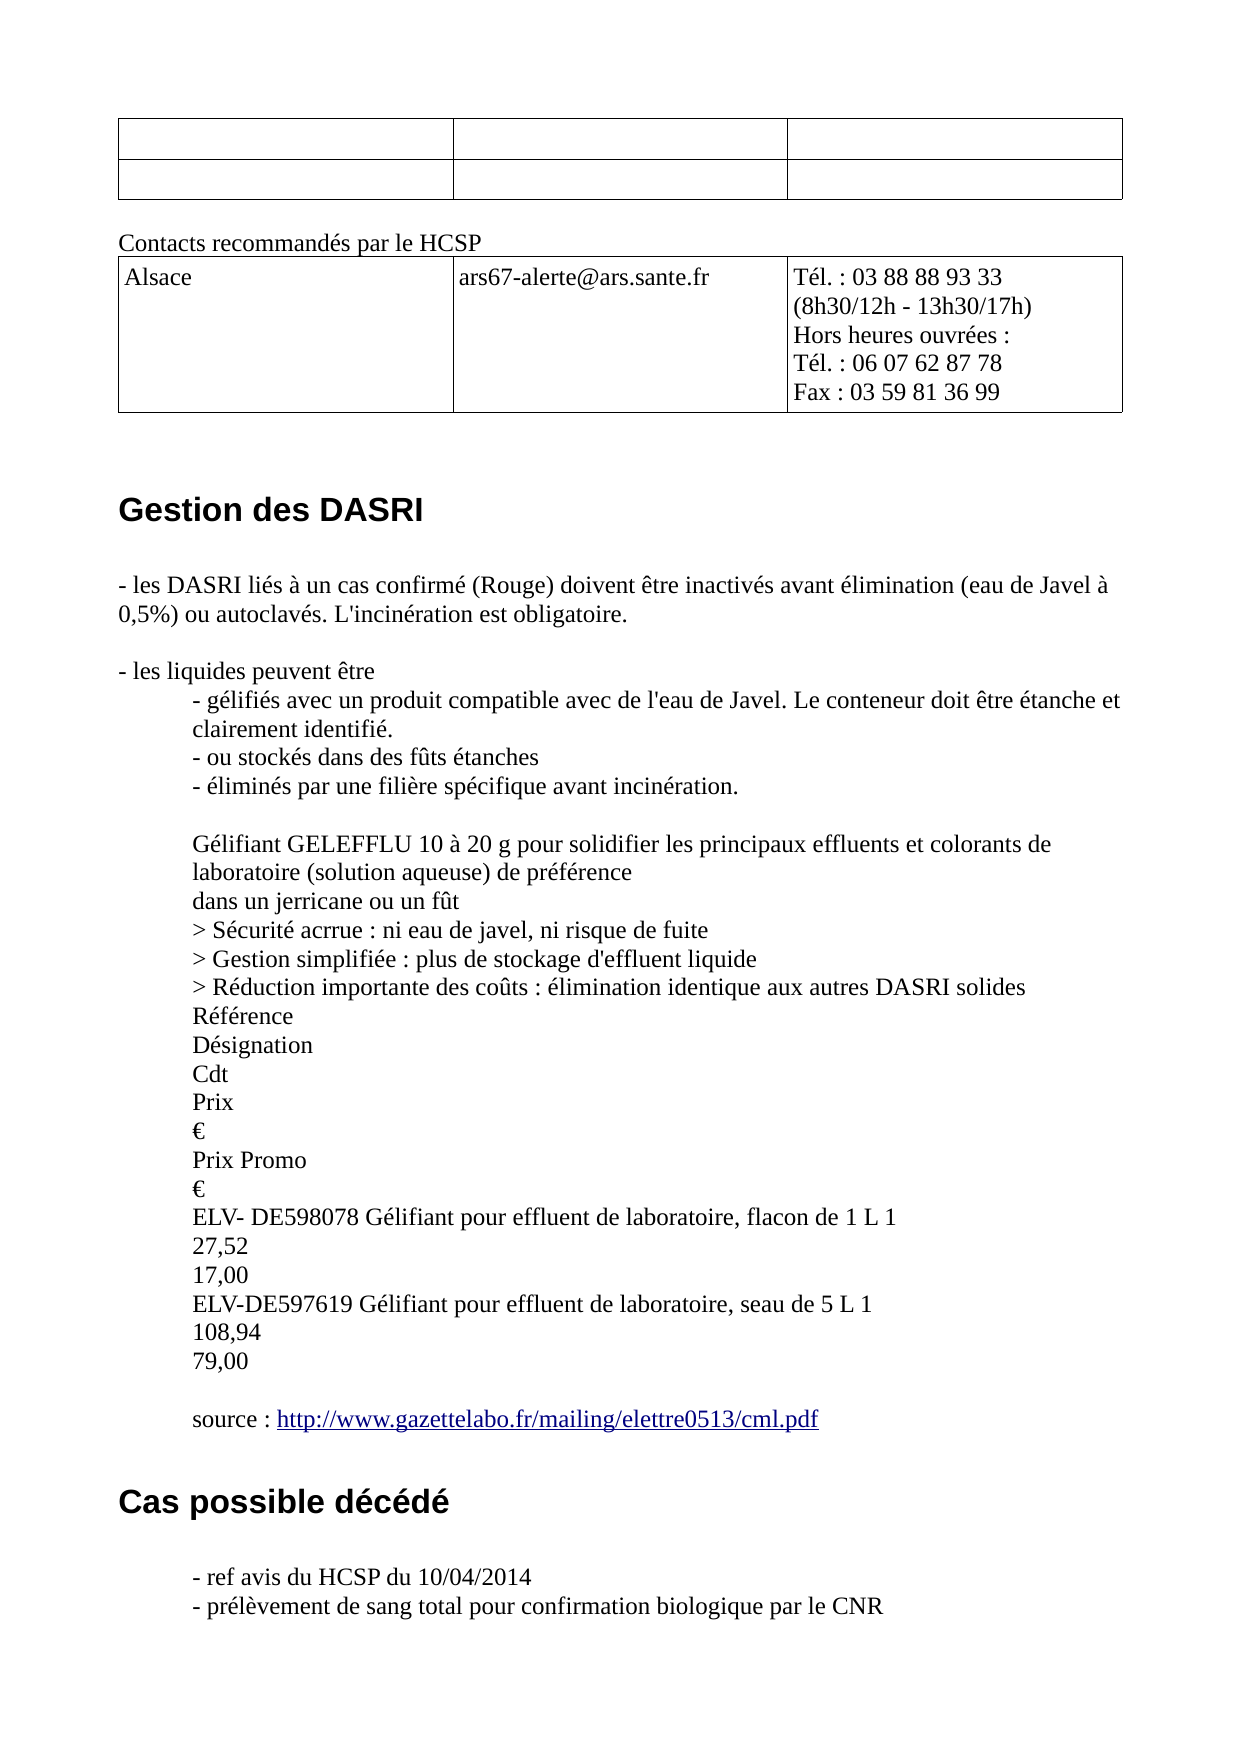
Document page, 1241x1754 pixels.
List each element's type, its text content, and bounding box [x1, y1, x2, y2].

table_header Alsace [119, 257, 453, 412]
table_cell [119, 119, 453, 158]
table_header ars67-alerte@ars.sante.fr [454, 257, 787, 412]
table_cell [788, 160, 1122, 199]
text 79,00 [192, 1346, 1122, 1375]
text - ref avis du HCSP du 10/04/2014 [192, 1562, 1122, 1591]
text Gélifiant GELEFFLU 10 à 20 g pour solidifier les principaux effluents et colorants de laboratoire (solution aqueuse) de préférence [192, 829, 1122, 886]
table_header Tél. : 03 88 88 93 33 (8h30/12h - 13h30/17h) Hors heures ouvrées : Tél. : 06 07 62 87 78 Fax : 03 59 81 36 99 [788, 257, 1122, 412]
text source : http://www.gazettelabo.fr/mailing/elettre0513/cml.pdf [192, 1404, 1122, 1432]
subtitle Cas possible décédé [118, 1482, 1122, 1521]
table_cell [788, 119, 1122, 158]
text € [192, 1174, 1122, 1202]
text Contacts recommandés par le HCSP [118, 228, 1122, 256]
text Référence [192, 1001, 1122, 1030]
text Désignation [192, 1030, 1122, 1059]
text 108,94 [192, 1317, 1122, 1346]
table_cell [454, 160, 787, 199]
table_cell [119, 160, 453, 199]
text - ou stockés dans des fûts étanches [192, 742, 1122, 771]
text Cdt [192, 1059, 1122, 1087]
text - gélifiés avec un produit compatible avec de l'eau de Javel. Le conteneur doit être étanche et clairement identifié. [192, 685, 1122, 742]
text > Sécurité acrrue : ni eau de javel, ni risque de fuite [192, 915, 1122, 944]
text > Réduction importante des coûts : élimination identique aux autres DASRI solides [192, 972, 1122, 1001]
text dans un jerricane ou un fût [192, 886, 1122, 915]
text ELV-DE597619 Gélifiant pour effluent de laboratoire, seau de 5 L 1 [192, 1289, 1122, 1317]
text - les DASRI liés à un cas confirmé (Rouge) doivent être inactivés avant élimination (eau de Javel à 0,5%) ou autoclavés. L'incinération est obligatoire. [118, 570, 1122, 627]
text ELV- DE598078 Gélifiant pour effluent de laboratoire, flacon de 1 L 1 [192, 1202, 1122, 1231]
text - prélèvement de sang total pour confirmation biologique par le CNR [192, 1591, 1122, 1619]
subtitle Gestion des DASRI [118, 490, 1122, 529]
text > Gestion simplifiée : plus de stockage d'effluent liquide [192, 944, 1122, 972]
text 17,00 [192, 1260, 1122, 1289]
table_cell [454, 119, 787, 158]
text - éliminés par une filière spécifique avant incinération. [192, 771, 1122, 800]
text 27,52 [192, 1231, 1122, 1260]
text € [192, 1116, 1122, 1145]
text - les liquides peuvent être [118, 656, 1122, 685]
text Prix [192, 1087, 1122, 1116]
text Prix Promo [192, 1145, 1122, 1174]
